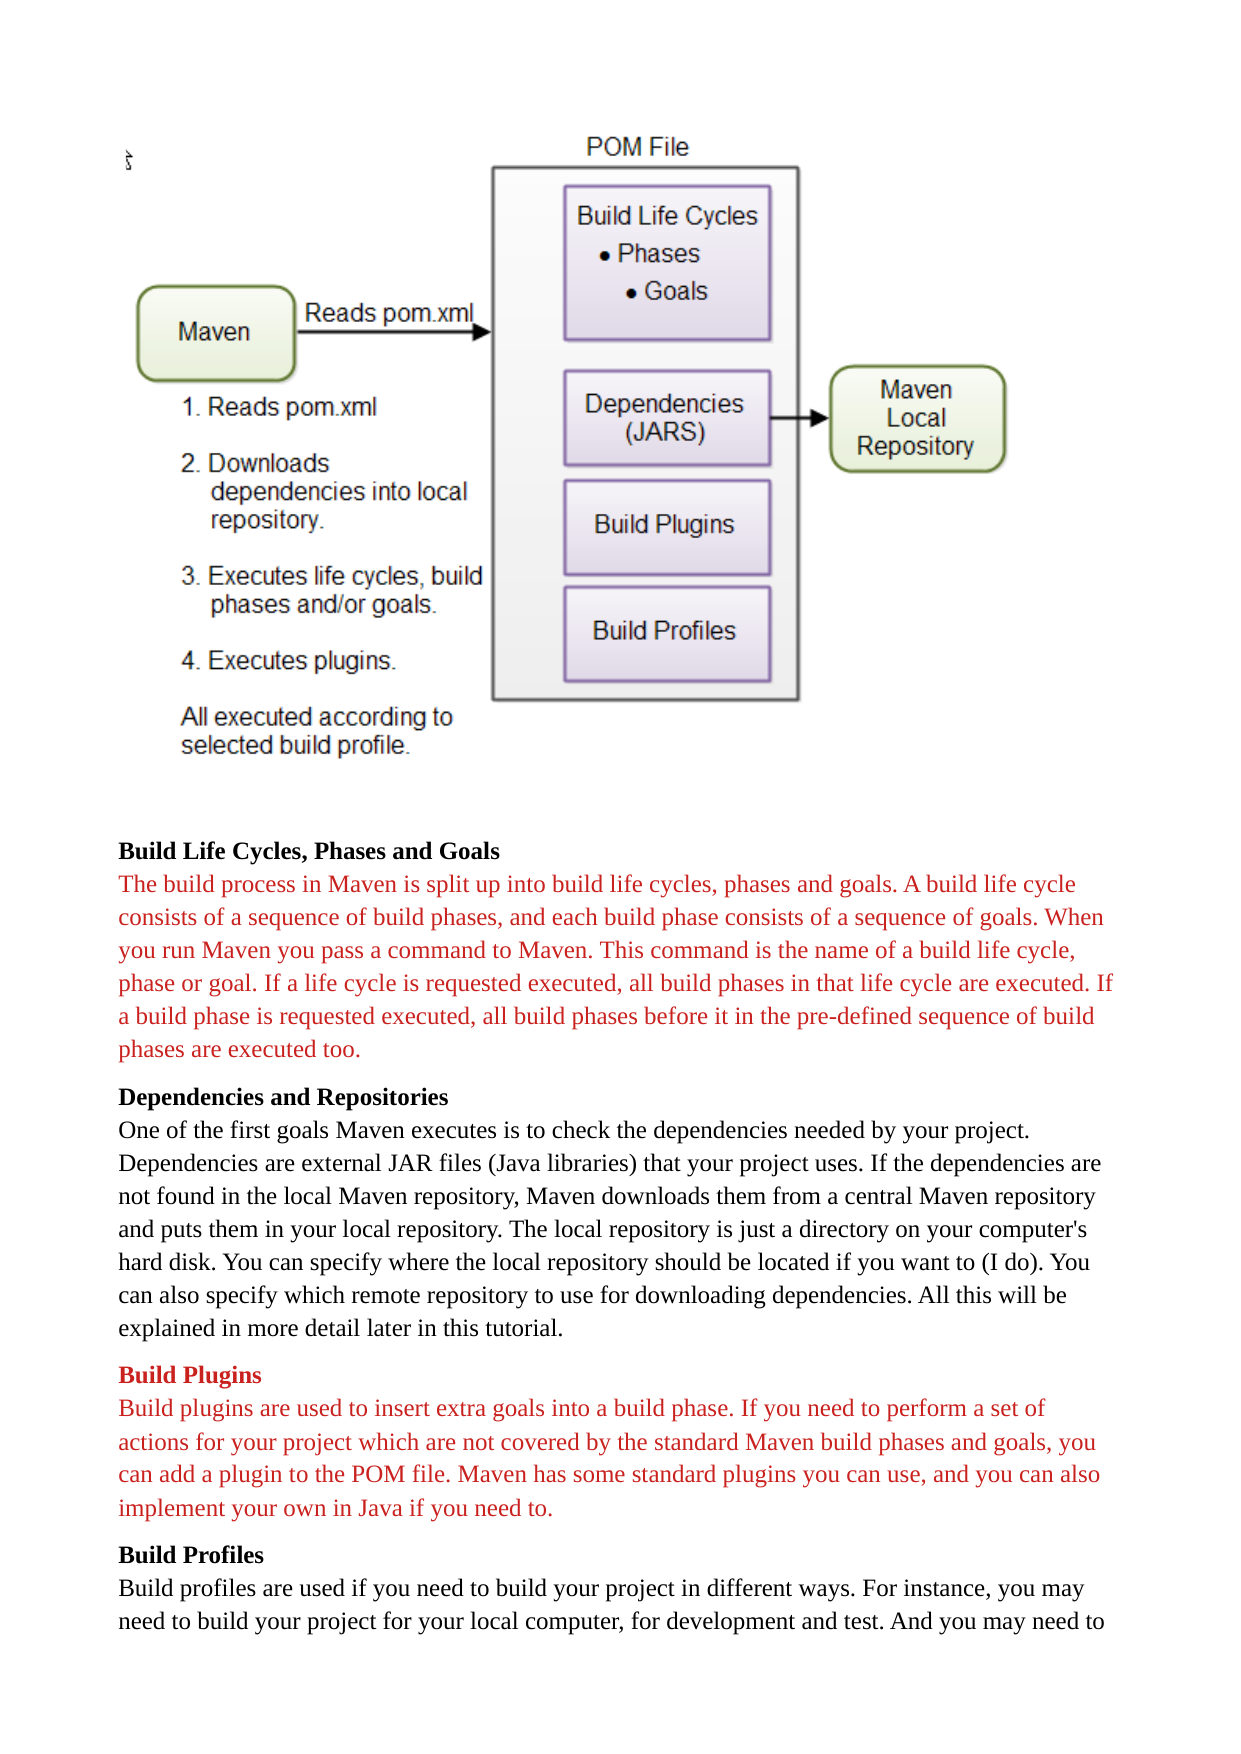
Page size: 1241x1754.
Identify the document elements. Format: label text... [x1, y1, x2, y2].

text Dependencies and Repositories One of the first goals Maven executes is to check the dependencies needed by your project. Dependencies are external JAR files (Java libraries) that your project uses. If the dependencies are not found in the local Maven repository, Maven downloads them from a central Maven repository and puts them in your local repository. The local repository is just a directory on your computer's hard disk. You can specify where the local repository should be located if you want to (I do). You can also specify which remote repository to use for downloading dependencies. All this will be explained in more detail later in this tutorial. [118, 1082, 1122, 1342]
text Build Plugins Build plugins are used to insert extra goals into a build phase. If you need to perform a set of actions for your project which are not covered by the standard Maven build phases and goals, you can add a plugin to the POM file. Maven has some standard plugins you can use, and you can also implement your own in Java if you need to. [118, 1361, 1122, 1521]
text Build Life Cycles, Phases and Goals The build process in Maven is split up into build life cycles, phases and goals. A build life cycle consists of a sequence of build phases, and each build phase consists of a sequence of goals. When you run Maven you pass a command to Maven. This command is the name of a build life cycle, phase or goal. If a life cycle is requested executed, all build phases in that life cycle are executed. If a build phase is requested executed, all build phases before it in the pre-defined sequence of build phases are executed too. [118, 836, 1122, 1063]
picture [125, 121, 1018, 776]
text Build Profiles Build profiles are used if you need to build your project in different ways. For instance, you may need to build your project for your local computer, for development and test. And you may need to [118, 1540, 1122, 1635]
table_header [118, 118, 1025, 778]
